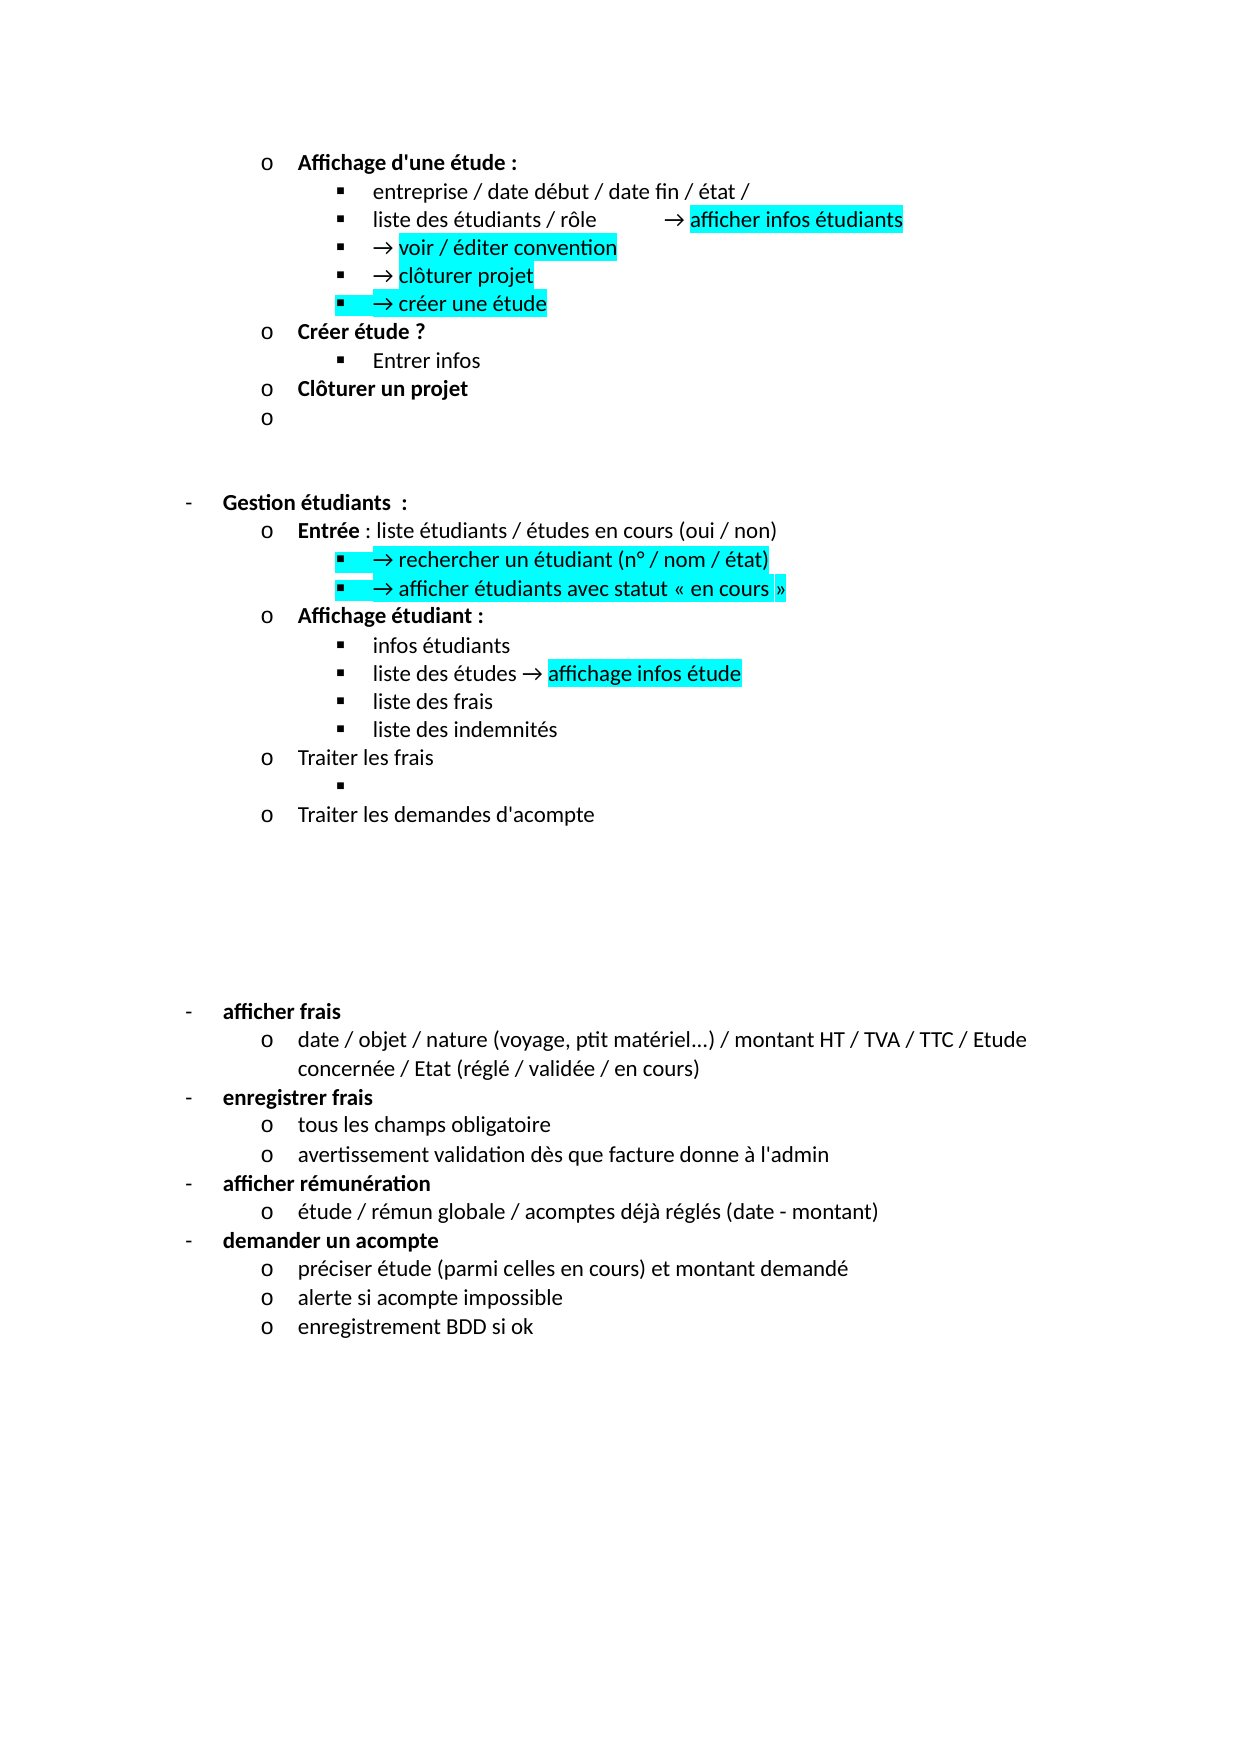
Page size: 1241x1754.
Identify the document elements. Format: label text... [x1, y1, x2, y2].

list enregistrer frais [185, 1083, 1093, 1111]
list afficher rémunération [185, 1169, 1093, 1197]
list → afficher étudiants avec statut « en cours » [335, 574, 1093, 602]
list → clôturer projet [335, 261, 1093, 289]
list Créer étude ? [260, 317, 1093, 346]
list étude / rémun globale / acomptes déjà réglés (date - montant) [260, 1197, 1093, 1226]
list demander un acompte [185, 1226, 1093, 1254]
list → rechercher un étudiant (n° / nom / état) [335, 546, 1093, 574]
list → créer une étude [335, 289, 1093, 317]
list afficher frais [185, 997, 1093, 1025]
list liste des indemnités [335, 715, 1093, 743]
list liste des frais [335, 687, 1093, 715]
list Affichage d'une étude : [260, 148, 1093, 177]
list → voir / éditer convention [335, 233, 1093, 261]
list Affichage étudiant : [260, 602, 1093, 631]
list Entrée : liste étudiants / études en cours (oui / non) [260, 516, 1093, 546]
list date / objet / nature (voyage, ptit matériel...) / montant HT / TVA / TTC / Etude concernée / Etat (réglé / validée / en cours) [260, 1025, 1093, 1083]
list préciser étude (parmi celles en cours) et montant demandé [260, 1254, 1093, 1283]
list Traiter les demandes d'acompte [260, 800, 1093, 829]
list avertissement validation dès que facture donne à l'admin [260, 1140, 1093, 1169]
list enregistrement BDD si ok [260, 1312, 1093, 1342]
list alerte si acompte impossible [260, 1283, 1093, 1312]
list liste des étudiants / rôle → afficher infos étudiants [335, 205, 1093, 233]
list infos étudiants [335, 631, 1093, 659]
list Entrer infos [335, 346, 1093, 374]
list Traiter les frais [260, 743, 1093, 772]
list tous les champs obligatoire [260, 1111, 1093, 1140]
list liste des études → affichage infos étude [335, 659, 1093, 687]
list Clôturer un projet [260, 374, 1093, 403]
list entreprise / date début / date fin / état / [335, 177, 1093, 205]
list Gestion étudiants : [185, 488, 1093, 516]
